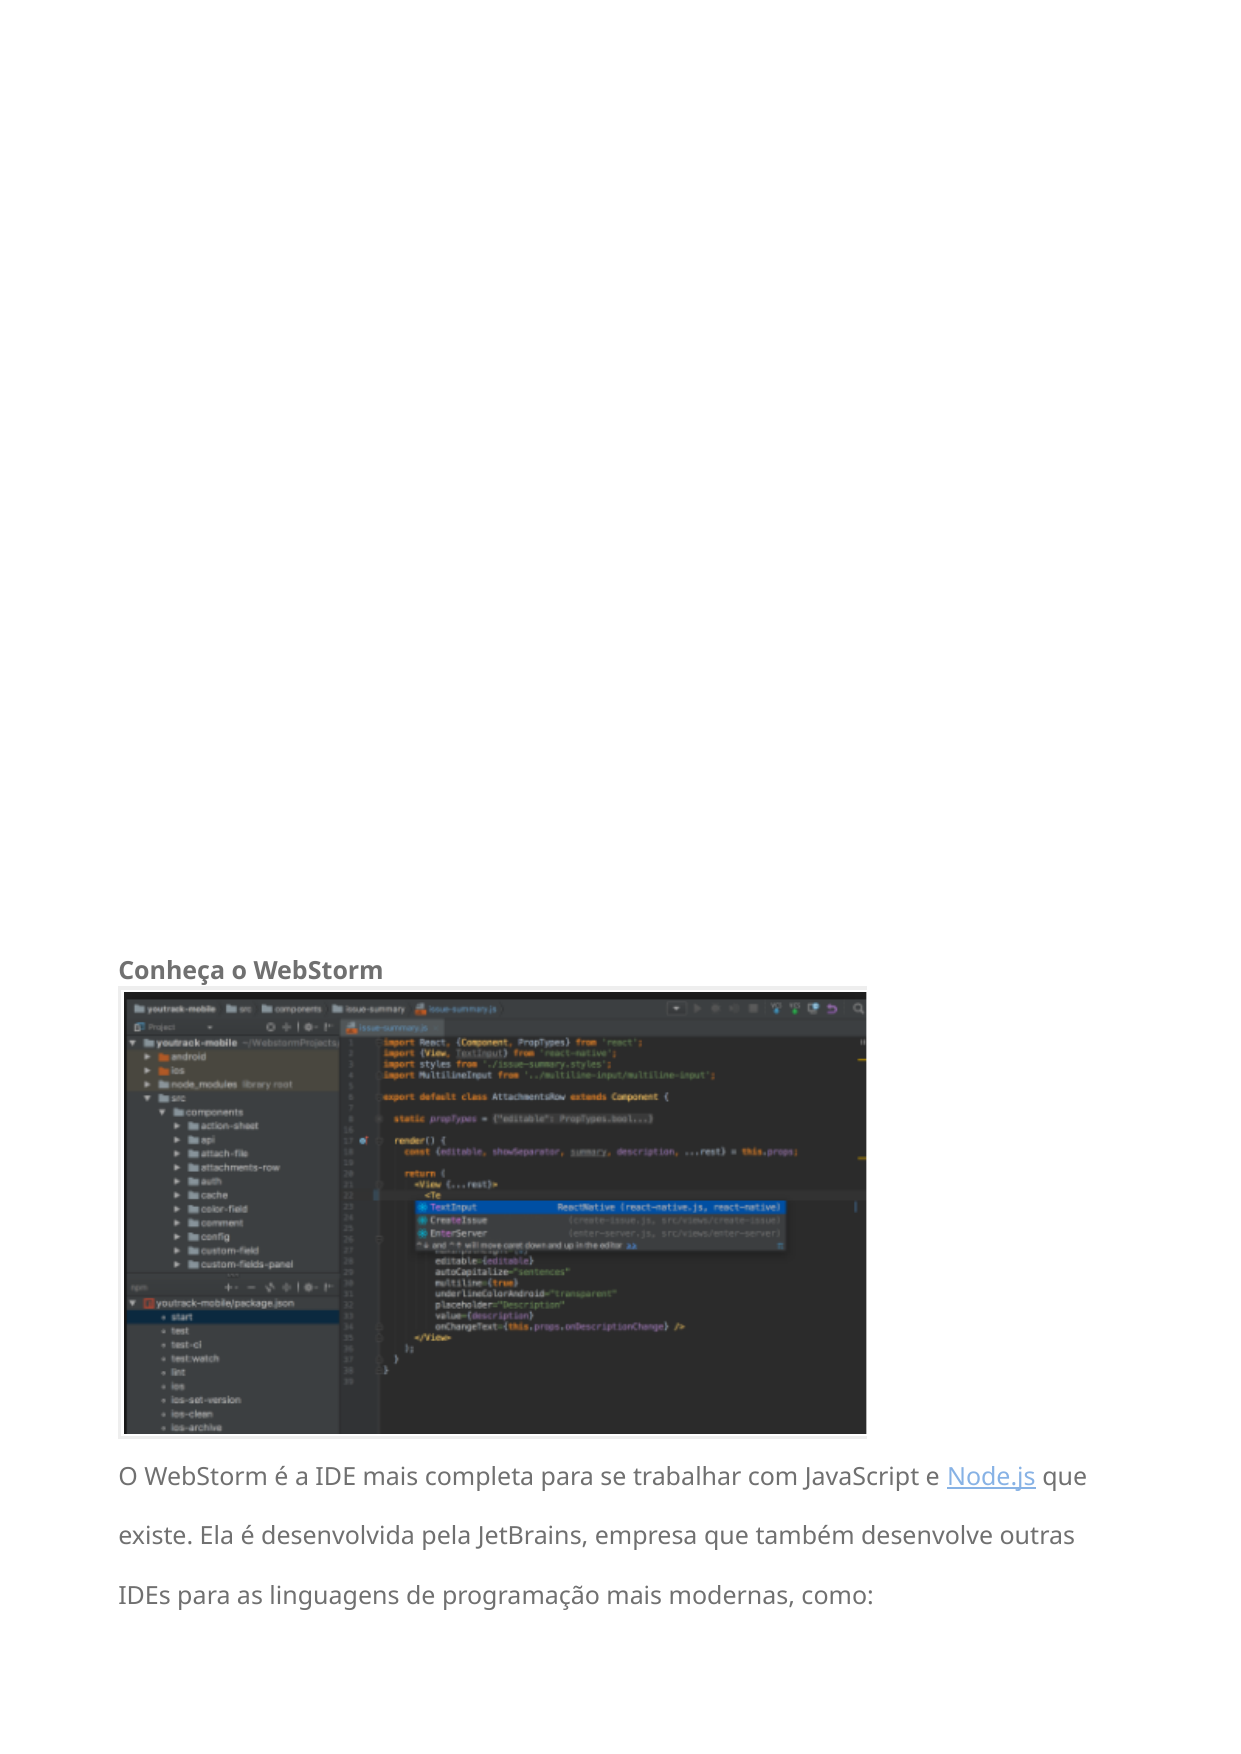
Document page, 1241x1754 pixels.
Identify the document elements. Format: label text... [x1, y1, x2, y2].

subtitle Conheça o WebStorm [118, 952, 1122, 986]
text O WebStorm é a IDE mais completa para se trabalhar com JavaScript e Node.js que existe. Ela é desenvolvida pela JetBrains, empresa que também desenvolve outras IDEs para as linguagens de programação mais modernas, como: [118, 1458, 1122, 1612]
picture [124, 992, 867, 1434]
